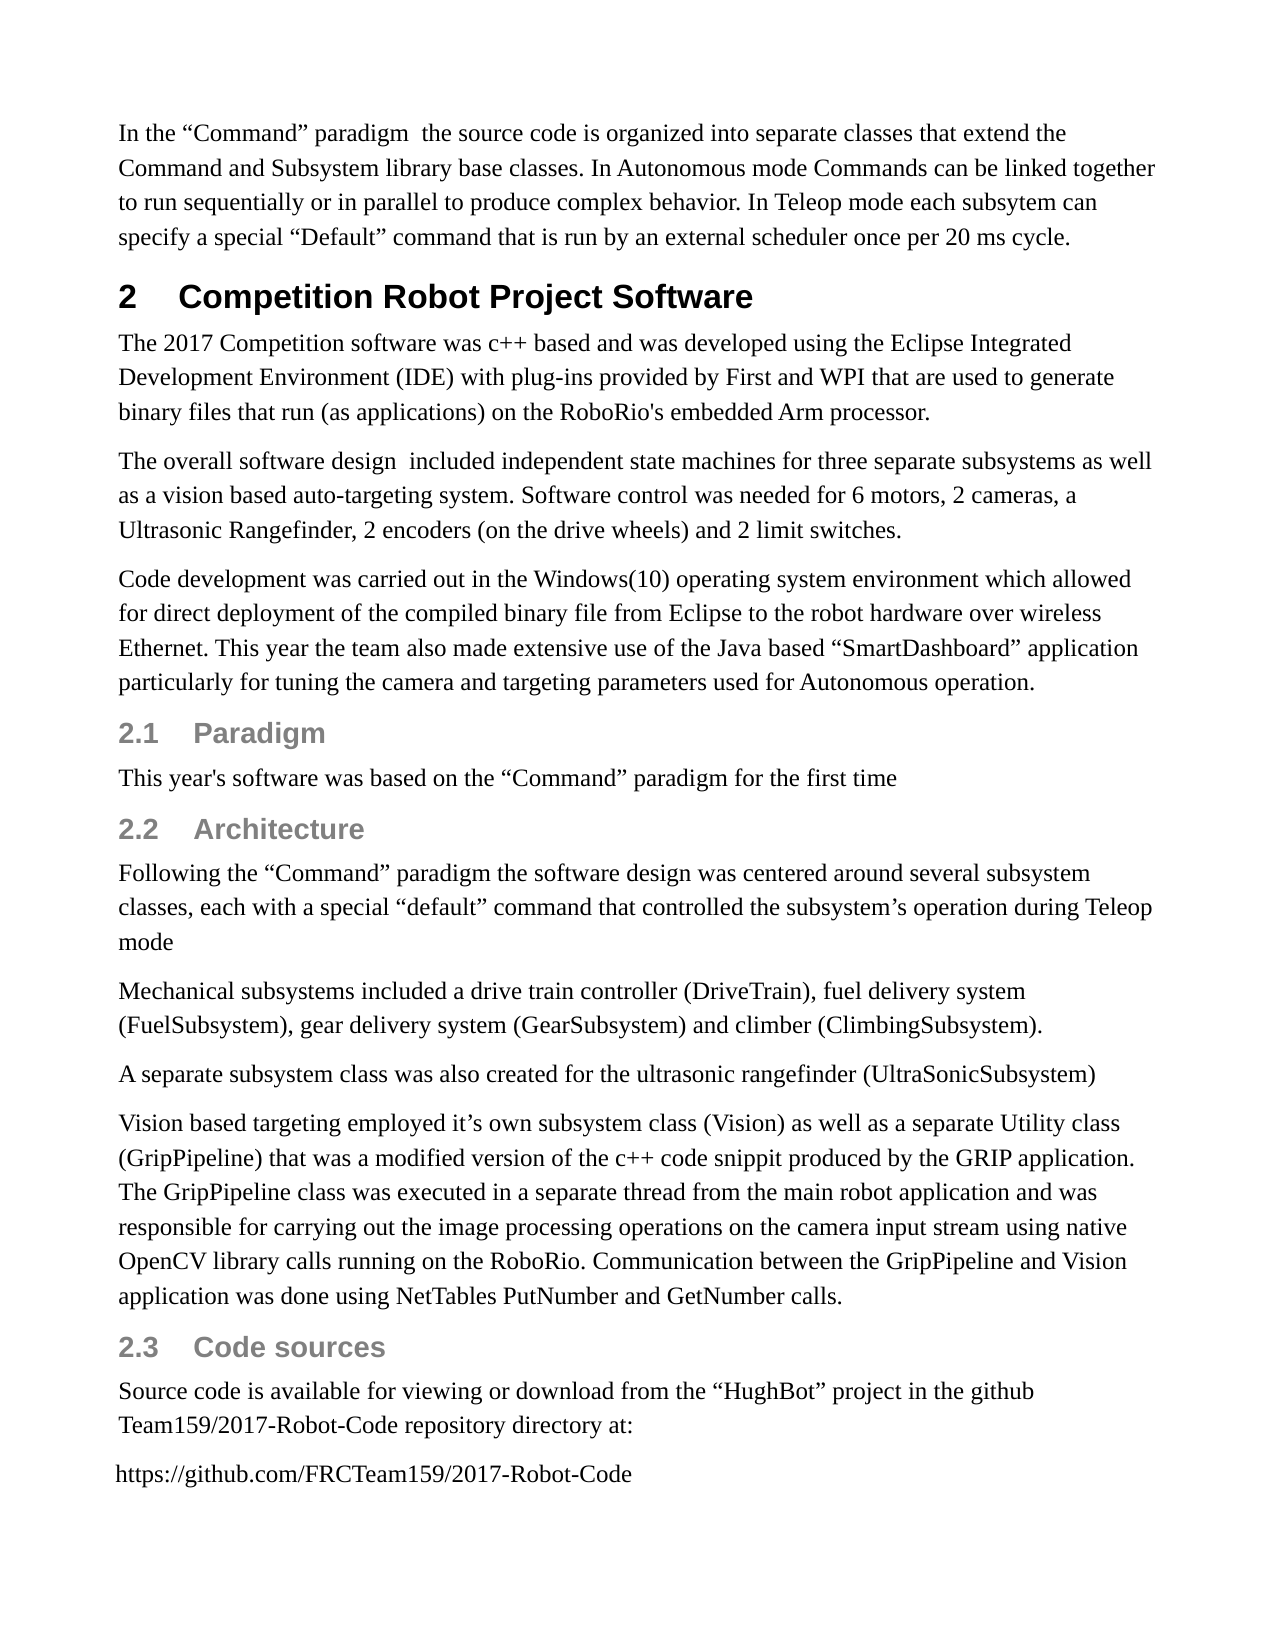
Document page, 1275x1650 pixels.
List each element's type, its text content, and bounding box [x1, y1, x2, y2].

subtitle Competition Robot Project Software [118, 277, 1157, 316]
text https://github.com/FRCTeam159/2017-Robot-Code [115, 1459, 1157, 1488]
text In the “Command” paradigm the source code is organized into separate classes that extend the Command and Subsystem library base classes. In Autonomous mode Commands can be linked together to run sequentially or in parallel to produce complex behavior. In Teleop mode each subsytem can specify a special “Default” command that is run by an external scheduler once per 20 ms cycle. [118, 118, 1157, 250]
subtitle Code sources [118, 1330, 1157, 1363]
text This year's software was based on the “Command” paradigm for the first time [118, 763, 1157, 791]
text The overall software design included independent state machines for three separate subsystems as well as a vision based auto-targeting system. Software control was needed for 6 motors, 2 cameras, a Ultrasonic Rangefinder, 2 encoders (on the drive wheels) and 2 limit switches. [118, 446, 1157, 544]
text Mechanical subsystems included a drive train controller (DriveTrain), fuel delivery system (FuelSubsystem), gear delivery system (GearSubsystem) and climber (ClimbingSubsystem). [118, 976, 1157, 1039]
text Code development was carried out in the Windows(10) operating system environment which allowed for direct deployment of the compiled binary file from Eclipse to the robot hardware over wireless Ethernet. This year the team also made extensive use of the Java based “SmartDashboard” application particularly for tuning the camera and targeting parameters used for Autonomous operation. [118, 564, 1157, 696]
text A separate subsystem class was also created for the ultrasonic rangefinder (UltraSonicSubsystem) [118, 1059, 1157, 1088]
subtitle Paradigm [118, 717, 1157, 750]
text Following the “Command” paradigm the software design was centered around several subsystem classes, each with a special “default” command that controlled the subsystem’s operation during Teleop mode [118, 858, 1157, 955]
text Source code is available for viewing or download from the “HughBot” project in the github Team159/2017-Robot-Code repository directory at: [118, 1376, 1157, 1439]
text The 2017 Competition software was c++ based and was developed using the Eclipse Integrated Development Environment (IDE) with plug-ins provided by First and WPI that are used to generate binary files that run (as applications) on the RoboRio's embedded Arm processor. [118, 328, 1157, 426]
text Vision based targeting employed it’s own subsystem class (Vision) as well as a separate Utility class (GripPipeline) that was a modified version of the c++ code snippit produced by the GRIP application. The GripPipeline class was executed in a separate thread from the main robot application and was responsible for carrying out the image processing operations on the camera input stream using native OpenCV library calls running on the RoboRio. Communication between the GripPipeline and Vision application was done using NetTables PutNumber and GetNumber calls. [118, 1108, 1157, 1309]
subtitle Architecture [118, 812, 1157, 845]
